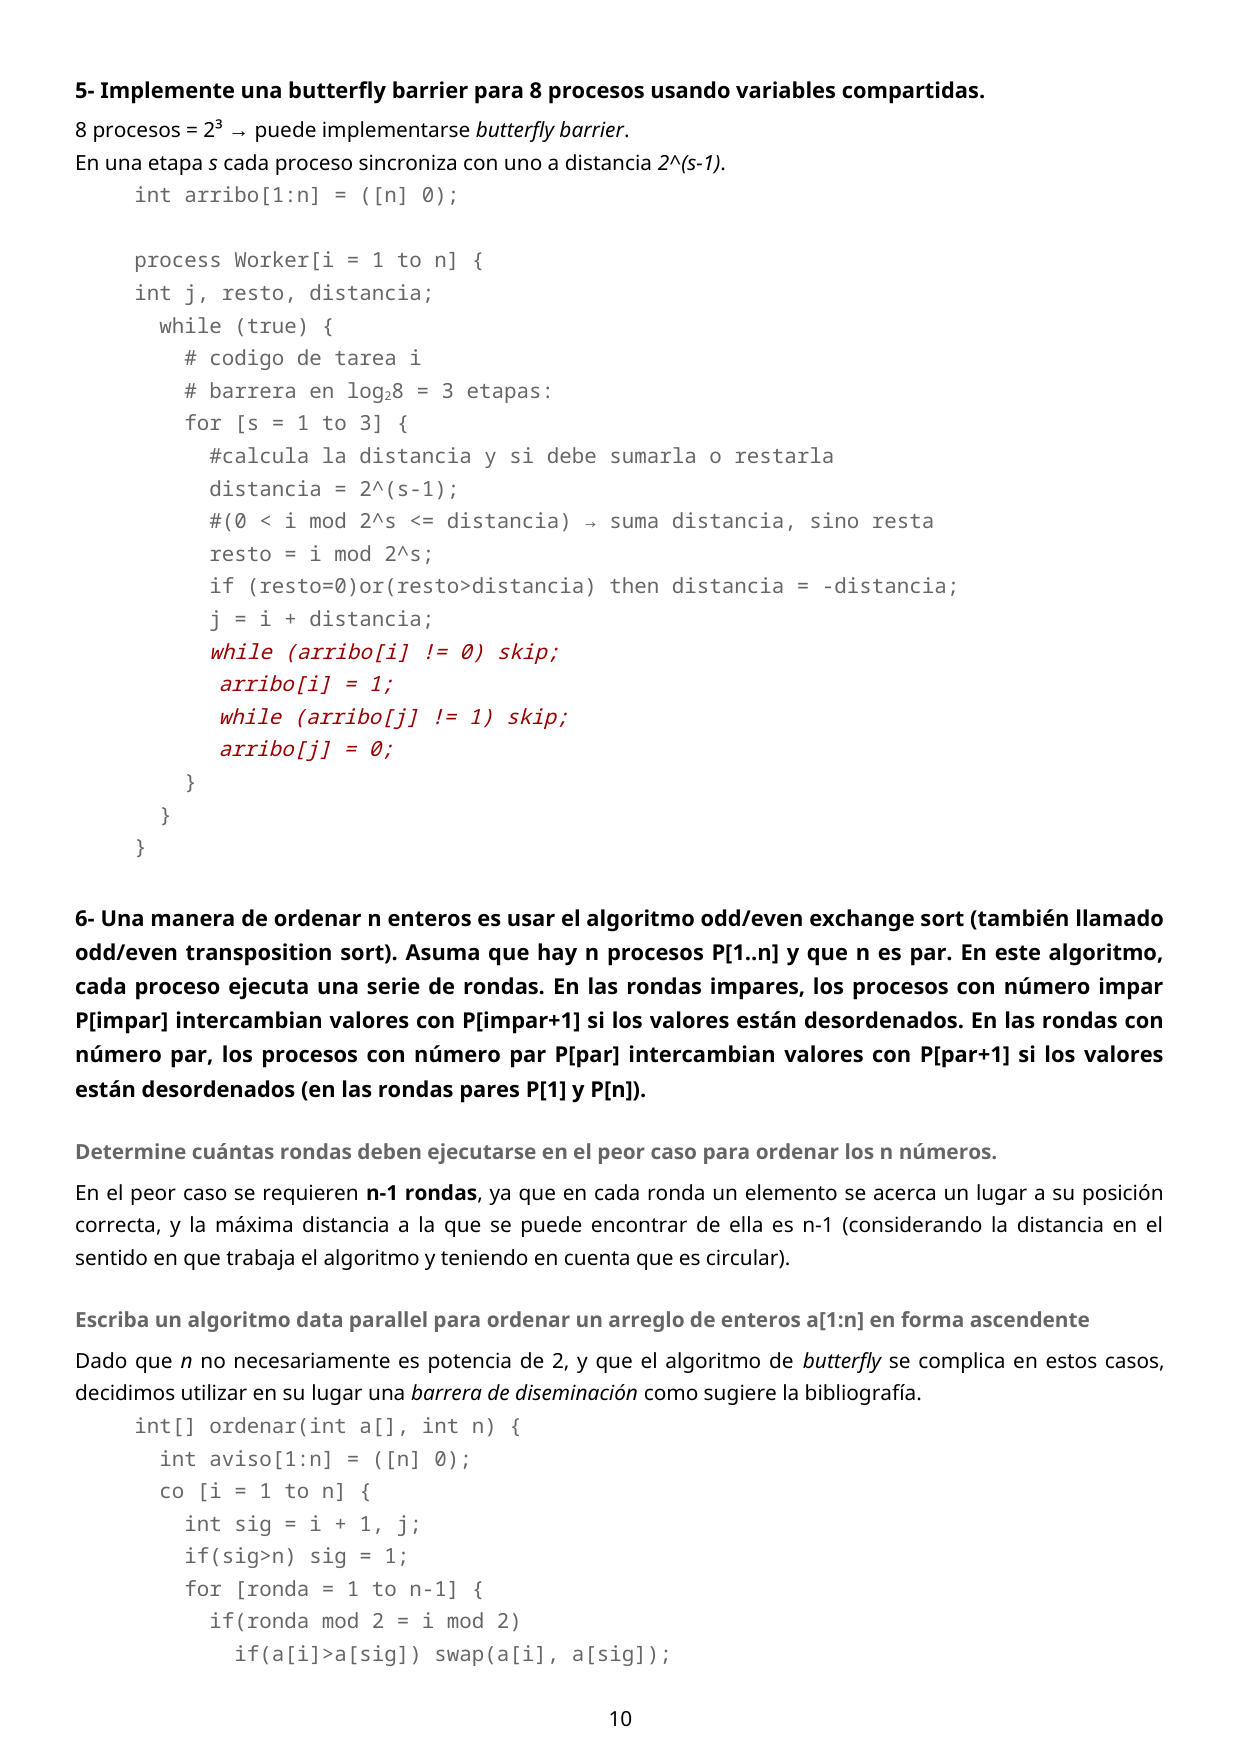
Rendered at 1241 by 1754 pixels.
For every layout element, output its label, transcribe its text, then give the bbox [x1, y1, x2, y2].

text } [134, 800, 1165, 828]
text int aviso[1:n] = ([n] 0); [134, 1444, 1165, 1472]
text #(0 < i mod 2^s <= distancia) → suma distancia, sino resta [134, 506, 1165, 535]
subtitle 6- Una manera de ordenar n enteros es usar el algoritmo odd/even exchange sort (también llamado odd/even transposition sort). Asuma que hay n procesos P[1..n] y que n es par. En este algoritmo, cada proceso ejecuta una serie de rondas. En las rondas impares, los procesos con número impar P[impar] intercambian valores con P[impar+1] si los valores están desordenados. En las rondas con número par, los procesos con número par P[par] intercambian valores con P[par+1] si los valores están desordenados (en las rondas pares P[1] y P[n]). [75, 903, 1165, 1103]
text int sig = i + 1, j; [134, 1509, 1165, 1537]
text int arribo[1:n] = ([n] 0); [134, 180, 1165, 209]
text if (resto=0)or(resto>distancia) then distancia = -distancia; [134, 572, 1165, 600]
text process Worker[i = 1 to n] { [134, 246, 1165, 274]
subtitle Determine cuántas rondas deben ejecutarse en el peor caso para ordenar los n números. [75, 1137, 1165, 1165]
text # codigo de tarea i [134, 343, 1165, 372]
text } [134, 767, 1165, 796]
text # barrera en log28 = 3 etapas: [134, 376, 1165, 404]
text while (arribo[i] != 0) skip; [134, 637, 1165, 665]
text Dado que n no necesariamente es potencia de 2, y que el algoritmo de butterfly se complica en estos casos, decidimos utilizar en su lugar una barrera de diseminación como sugiere la bibliografía. [75, 1346, 1165, 1407]
text int[] ordenar(int a[], int n) { [134, 1411, 1165, 1439]
text if(a[i]>a[sig]) swap(a[i], a[sig]); [134, 1639, 1165, 1668]
text while (arribo[j] != 1) skip; [134, 702, 1165, 730]
text if(ronda mod 2 = i mod 2) [134, 1607, 1165, 1635]
text En el peor caso se requieren n-1 rondas, ya que en cada ronda un elemento se acerca un lugar a su posición correcta, y la máxima distancia a la que se puede encontrar de ella es n-1 (considerando la distancia en el sentido en que trabaja el algoritmo y teniendo en cuenta que es circular). [75, 1178, 1165, 1272]
text distancia = 2^(s-1); [134, 474, 1165, 502]
text #calcula la distancia y si debe sumarla o restarla [134, 441, 1165, 469]
text resto = i mod 2^s; [134, 539, 1165, 567]
text for [s = 1 to 3] { [134, 408, 1165, 437]
text int j, resto, distancia; [134, 278, 1165, 307]
subtitle 5- Implemente una butterfly barrier para 8 procesos usando variables compartidas. [75, 75, 1165, 105]
text while (true) { [134, 311, 1165, 339]
text j = i + distancia; [134, 604, 1165, 633]
text En una etapa s cada proceso sincroniza con uno a distancia 2^(s-1). [75, 148, 1165, 176]
text arribo[j] = 0; [134, 734, 1165, 763]
text for [ronda = 1 to n-1] { [134, 1574, 1165, 1602]
text co [i = 1 to n] { [134, 1476, 1165, 1505]
text arribo[i] = 1; [134, 669, 1165, 698]
text } [134, 832, 1165, 861]
subtitle Escriba un algoritmo data parallel para ordenar un arreglo de enteros a[1:n] en forma ascendente [75, 1305, 1165, 1333]
text if(sig>n) sig = 1; [134, 1541, 1165, 1570]
text 8 procesos = 2³ → puede implementarse butterfly barrier. [75, 115, 1165, 143]
